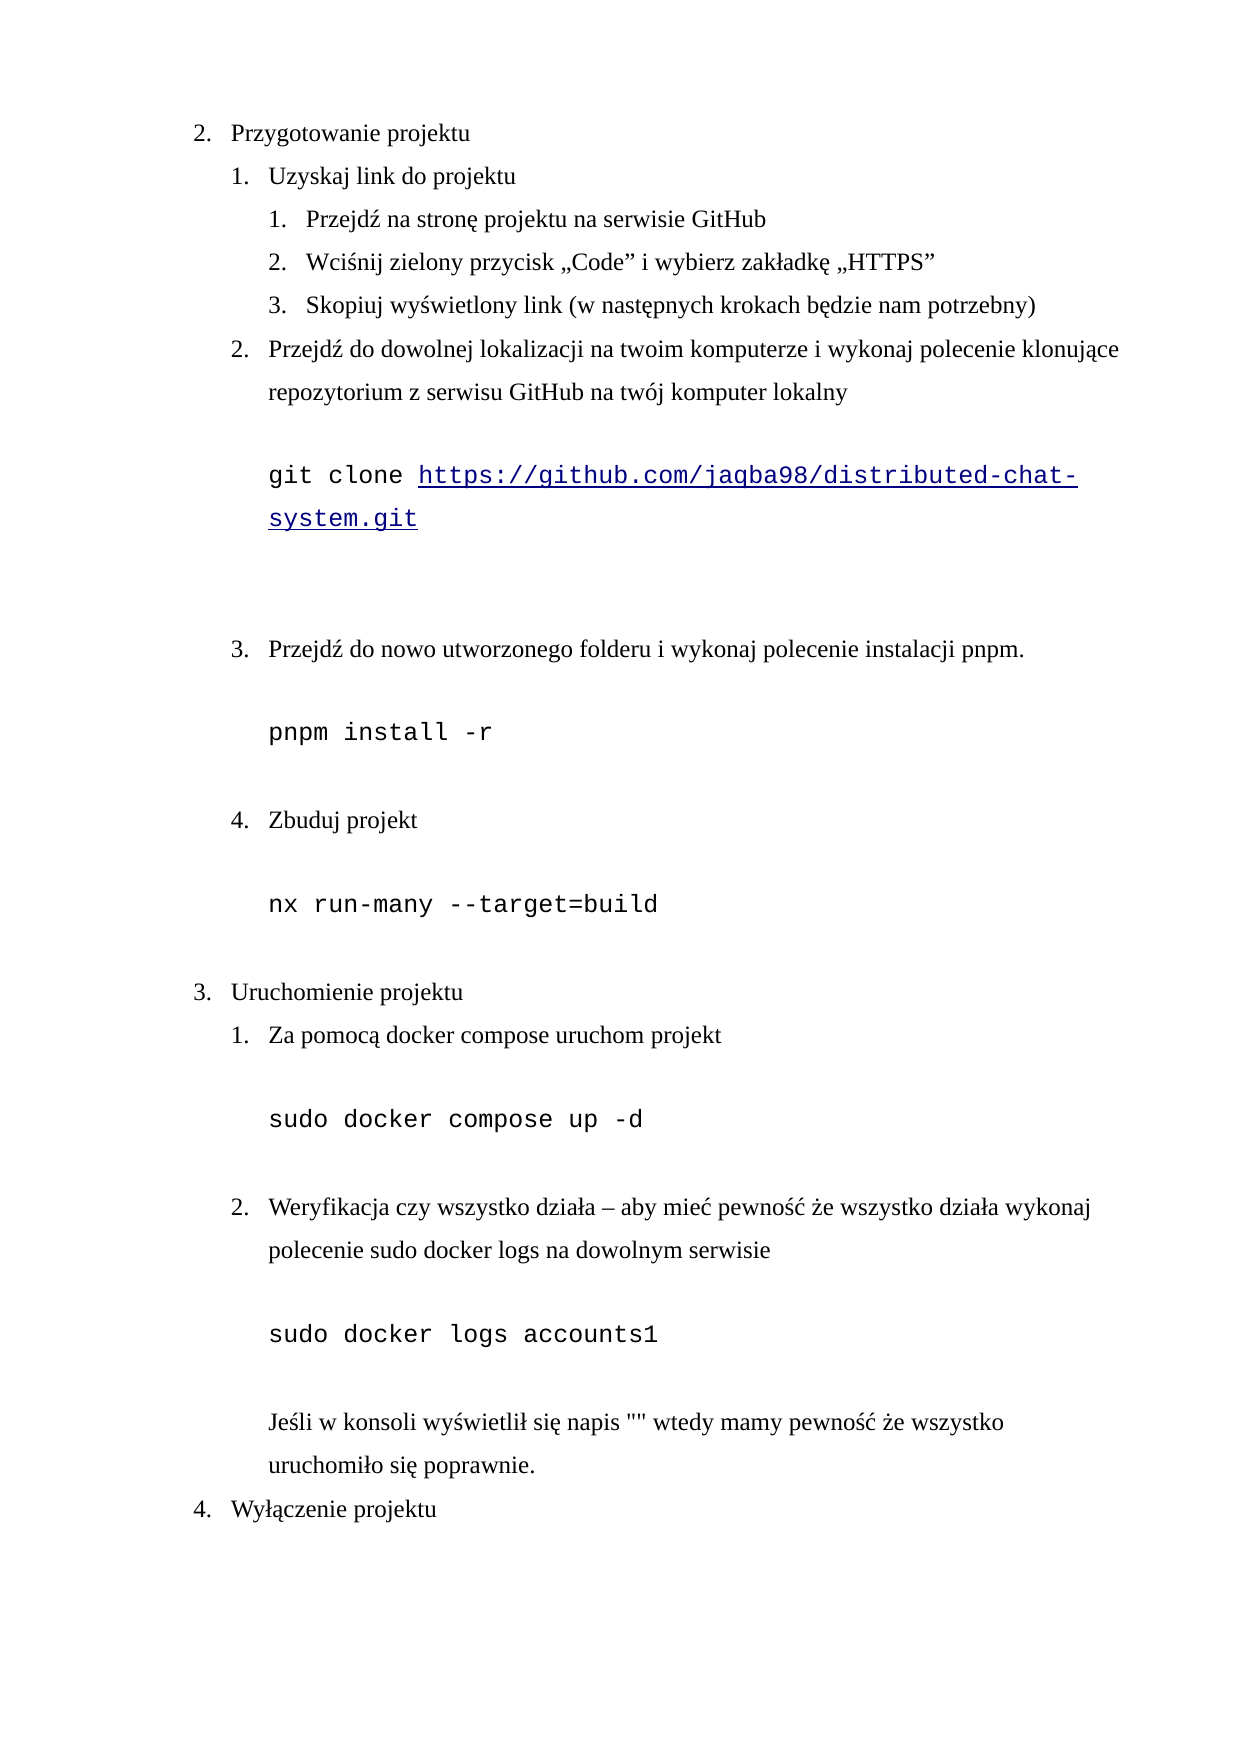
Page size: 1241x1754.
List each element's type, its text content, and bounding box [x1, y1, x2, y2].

list Uruchomienie projektu [193, 977, 1122, 1006]
list Przejdź na stronę projektu na serwisie GitHub [268, 204, 1122, 233]
list Przejdź do nowo utworzonego folderu i wykonaj polecenie instalacji pnpm. pnpm install -r [231, 634, 1122, 791]
list Przejdź do dowolnej lokalizacji na twoim komputerze i wykonaj polecenie klonujące repozytorium z serwisu GitHub na twój komputer lokalny git clone https://github.com/jaqba98/distributed-chat-system.git [231, 334, 1122, 619]
list Zbuduj projekt nx run-many --target=build [231, 806, 1122, 963]
list Wciśnij zielony przycisk „Code” i wybierz zakładkę „HTTPS” [268, 247, 1122, 276]
list Uzyskaj link do projektu [231, 161, 1122, 190]
list Przygotowanie projektu [193, 118, 1122, 147]
list Za pomocą docker compose uruchom projekt sudo docker compose up -d [231, 1021, 1122, 1178]
list Jeśli w konsoli wyświetlił się napis "" wtedy mamy pewność że wszystko uruchomiło się poprawnie. [231, 1407, 1122, 1479]
list Skopiuj wyświetlony link (w następnych krokach będzie nam potrzebny) [268, 291, 1122, 319]
list Weryfikacja czy wszystko działa – aby mieć pewność że wszystko działa wykonaj polecenie sudo docker logs na dowolnym serwisie sudo docker logs accounts1 [231, 1192, 1122, 1393]
list Wyłączenie projektu [193, 1494, 1122, 1566]
